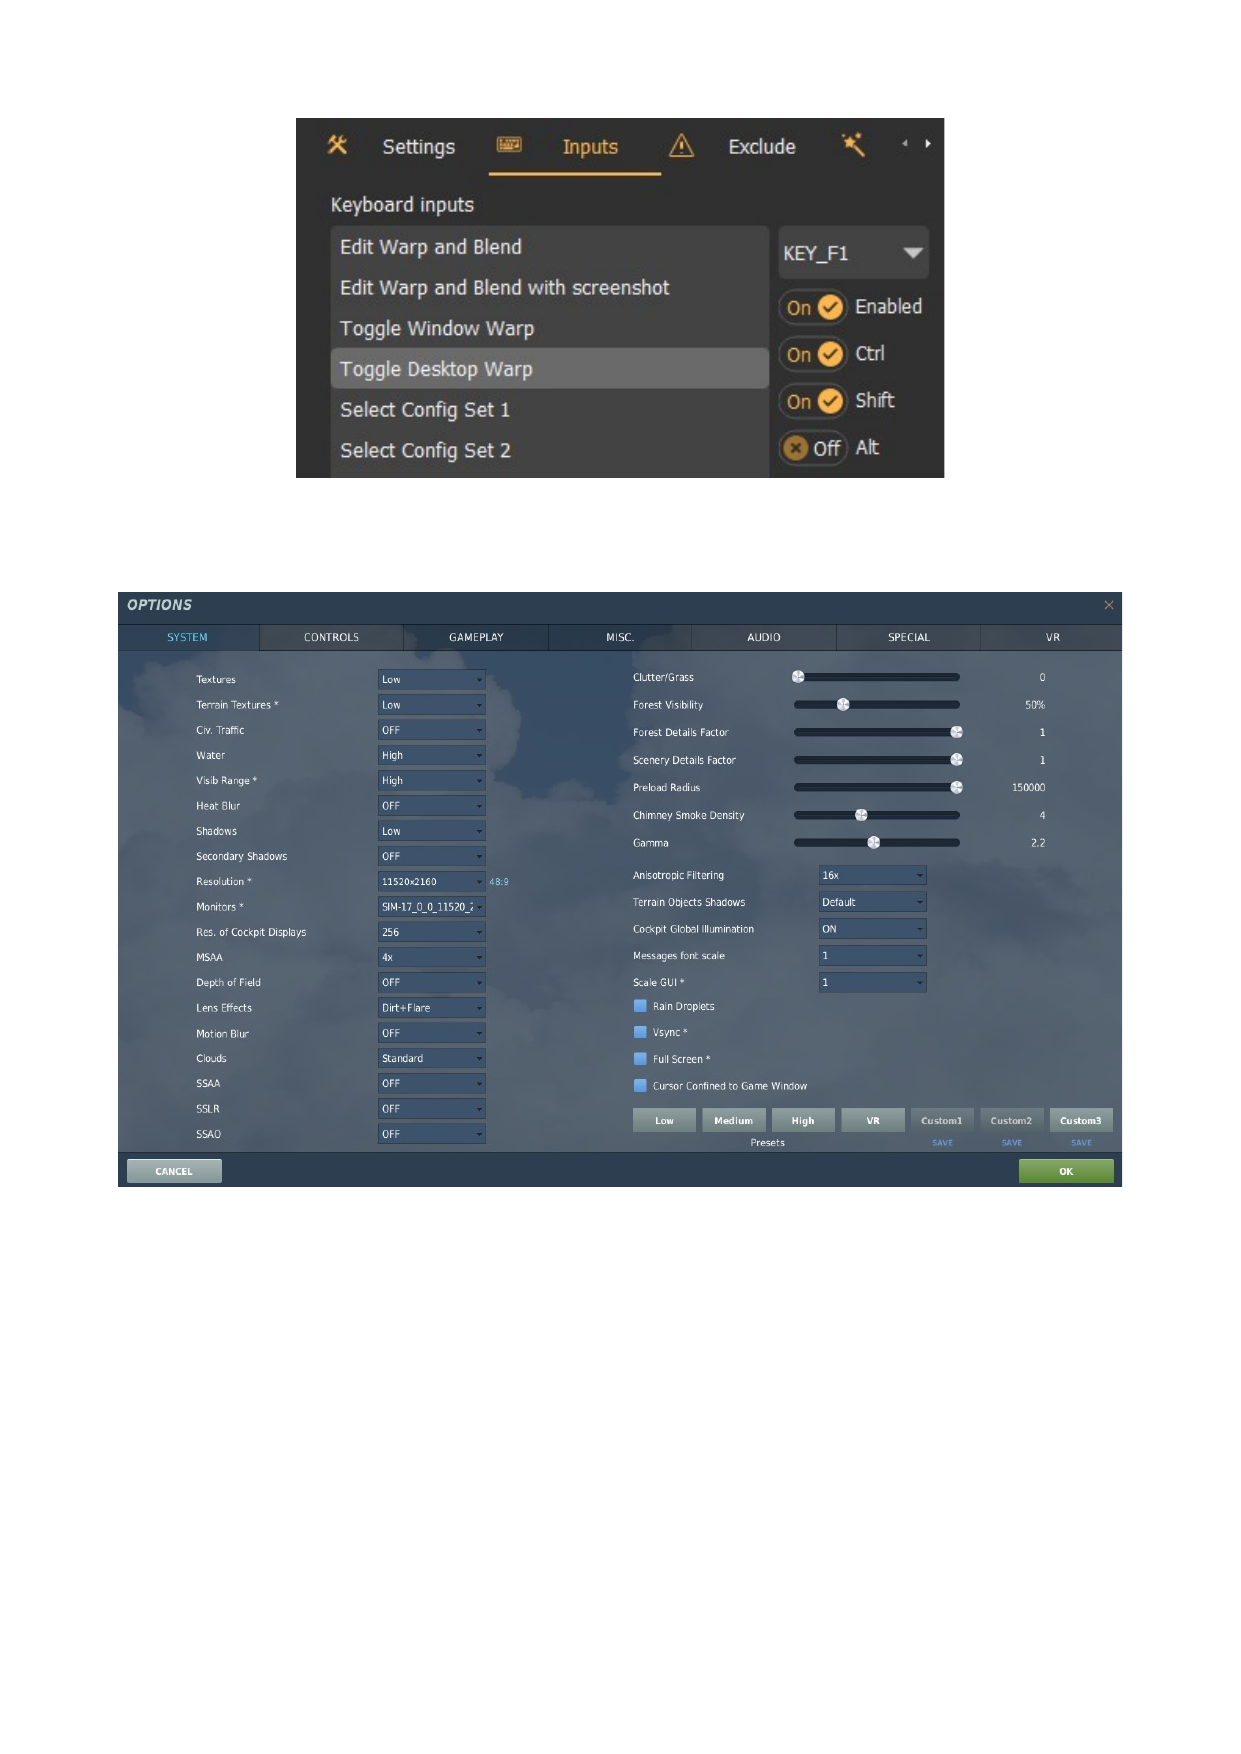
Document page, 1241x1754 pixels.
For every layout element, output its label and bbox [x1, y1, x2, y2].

picture [118, 592, 1123, 1187]
picture [296, 118, 945, 478]
